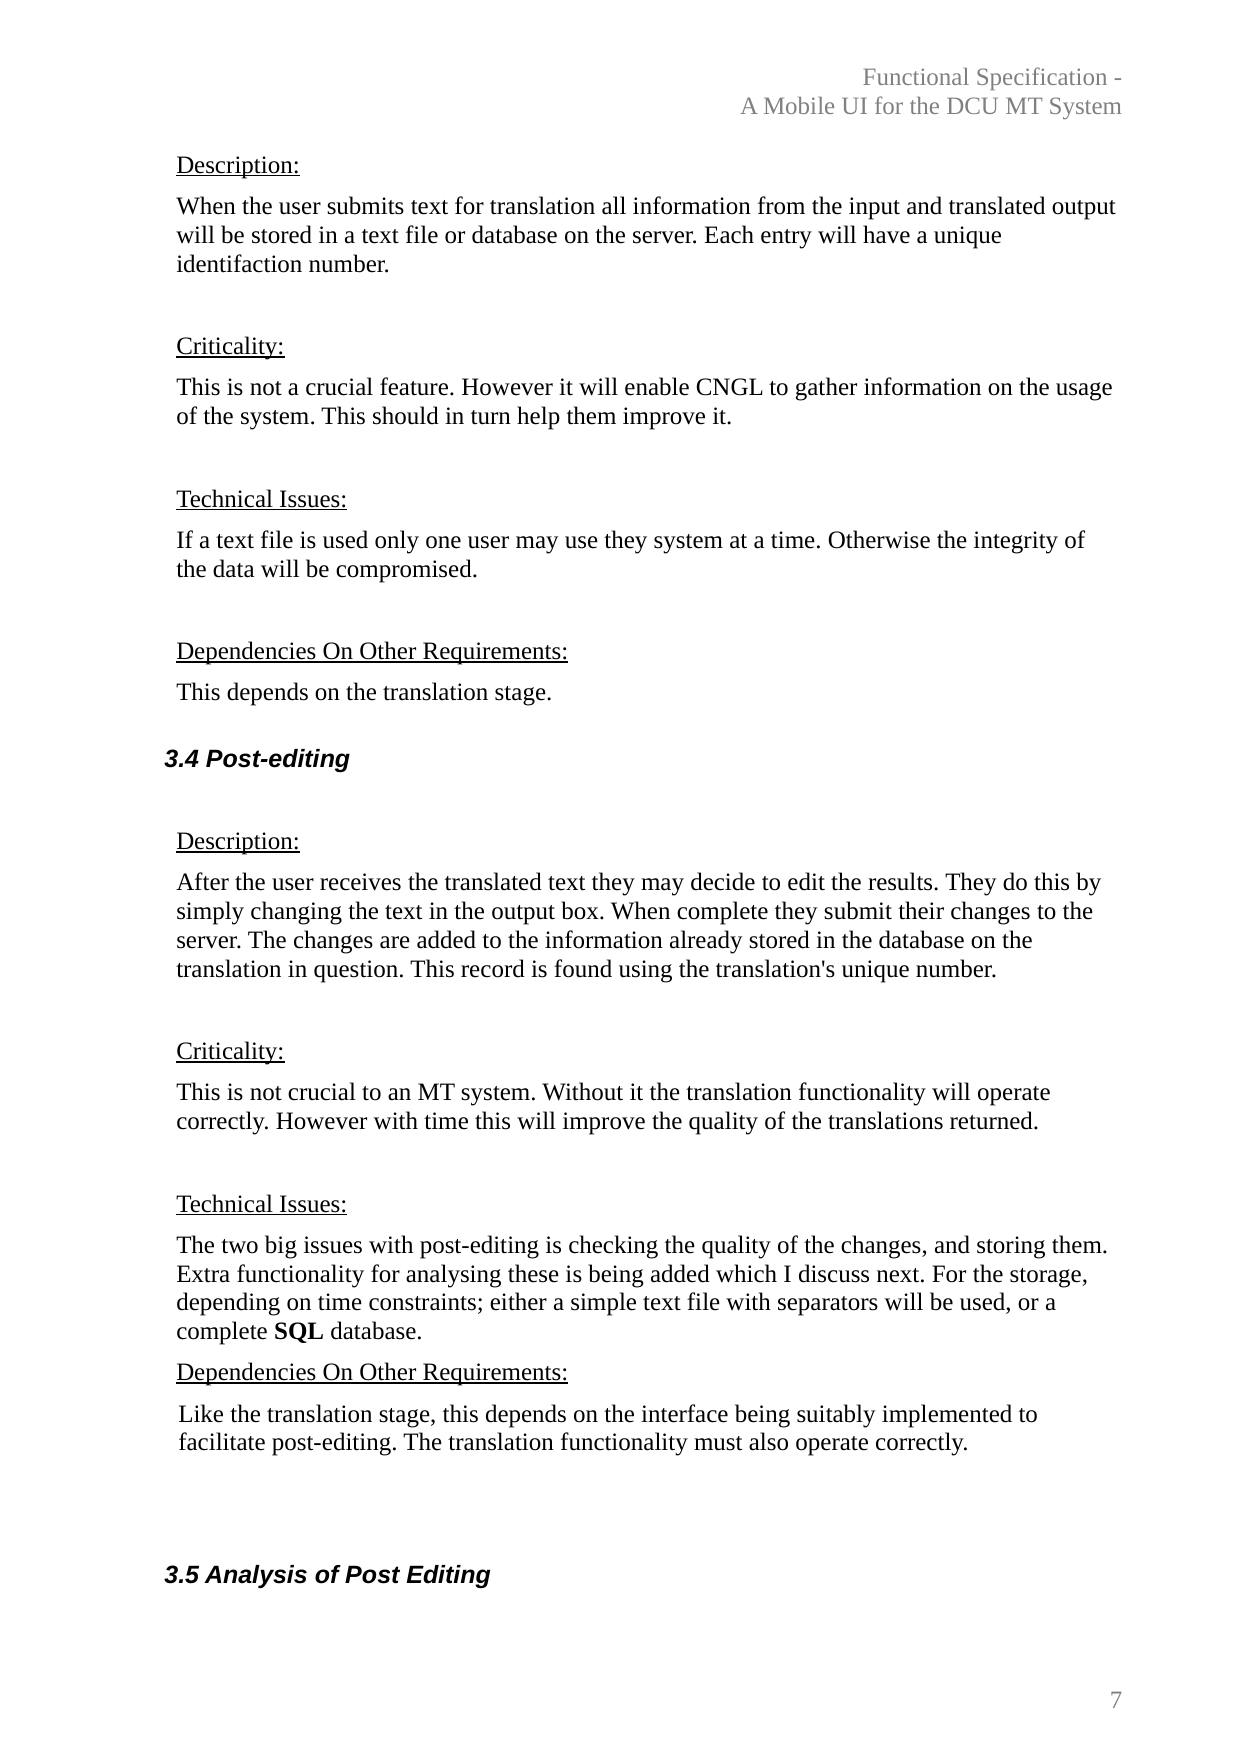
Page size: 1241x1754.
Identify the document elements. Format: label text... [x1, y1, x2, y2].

text Criticality: [176, 331, 1122, 360]
subtitle 3.5 Analysis of Post Editing [164, 1560, 1122, 1589]
text This is not crucial to an MT system. Without it the translation functionality will operate correctly. However with time this will improve the quality of the translations returned. [176, 1077, 1122, 1135]
text Like the translation stage, this depends on the interface being suitably implemented to facilitate post-editing. The translation functionality must also operate correctly. [178, 1399, 1122, 1456]
text After the user receives the translated text they may decide to edit the results. They do this by simply changing the text in the output box. When complete they submit their changes to the server. The changes are added to the information already stored in the database on the translation in question. This record is found using the translation's unique number. [176, 867, 1122, 982]
text This depends on the translation stage. [176, 677, 1122, 706]
text Technical Issues: [176, 1189, 1122, 1217]
text The two big issues with post-editing is checking the quality of the changes, and storing them. Extra functionality for analysing these is being added which I discuss next. For the storage, depending on time constraints; either a simple text file with separators will be used, or a complete SQL database. [176, 1230, 1122, 1345]
text If a text file is used only one user may use they system at a time. Otherwise the integrity of the data will be compromised. [176, 525, 1122, 582]
text Dependencies On Other Requirements: [176, 1357, 1122, 1386]
text Dependencies On Other Requirements: [176, 636, 1122, 665]
subtitle 3.4 Post-editing [164, 744, 1122, 772]
text Criticality: [176, 1036, 1122, 1065]
text Technical Issues: [176, 484, 1122, 512]
text Description: [176, 826, 1122, 855]
text When the user submits text for translation all information from the input and translated output will be stored in a text file or database on the server. Each entry will have a unique identifaction number. [176, 191, 1122, 277]
text This is not a crucial feature. However it will enable CNGL to gather information on the usage of the system. This should in turn help them improve it. [176, 372, 1122, 430]
text Description: [176, 150, 1122, 179]
